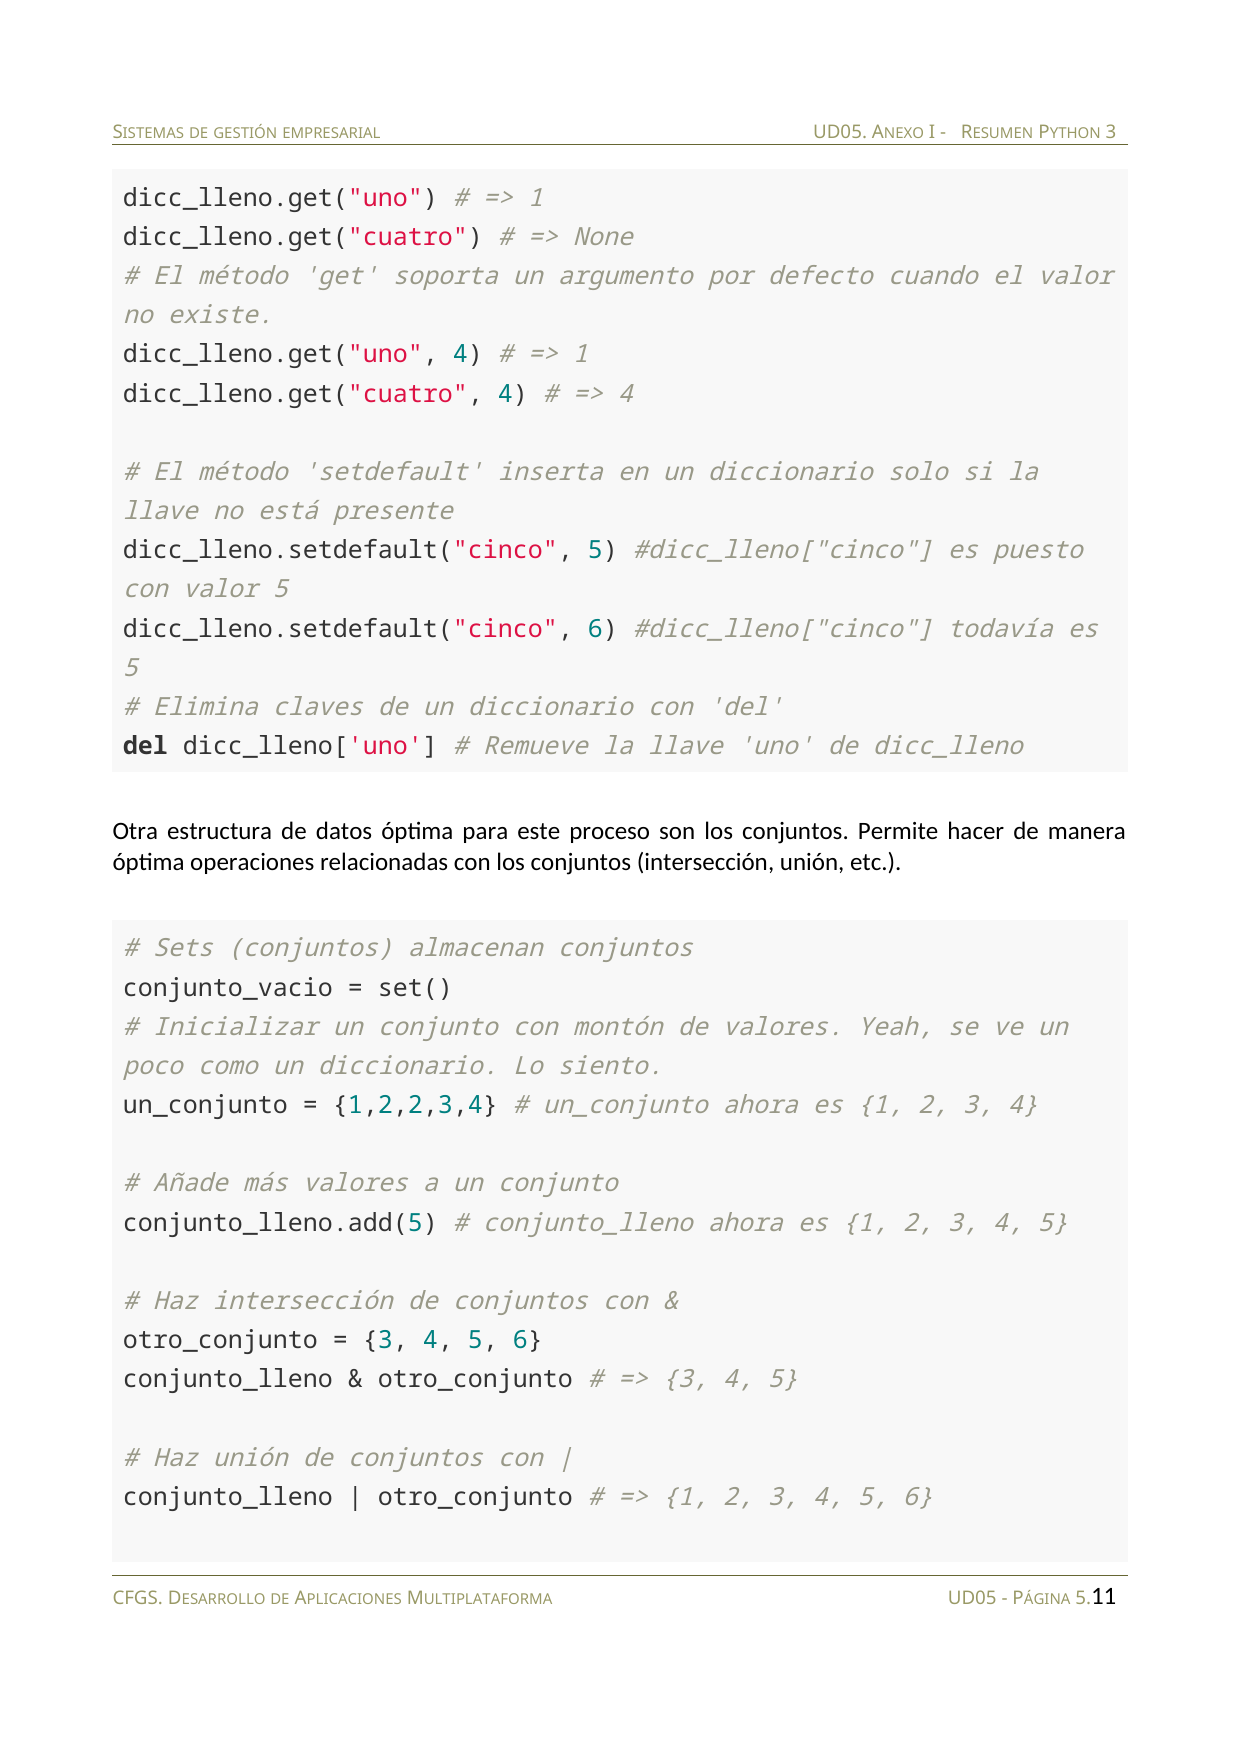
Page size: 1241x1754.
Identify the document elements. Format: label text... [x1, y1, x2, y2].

table_header dicc_lleno.get("uno") # => 1 dicc_lleno.get("cuatro") # => None # El método 'get' soporta un argumento por defecto cuando el valor no existe. dicc_lleno.get("uno", 4) # => 1 dicc_lleno.get("cuatro", 4) # => 4 # El método 'setdefault' inserta en un diccionario solo si la llave no está presente dicc_lleno.setdefault("cinco", 5) #dicc_lleno["cinco"] es puesto con valor 5 dicc_lleno.setdefault("cinco", 6) #dicc_lleno["cinco"] todavía es 5 # Elimina claves de un diccionario con 'del' del dicc_lleno['uno'] # Remueve la llave 'uno' de dicc_lleno [112, 169, 1128, 772]
text Otra estructura de datos óptima para este proceso son los conjuntos. Permite hacer de manera óptima operaciones relacionadas con los conjuntos (intersección, unión, etc.). [112, 815, 1128, 876]
table_header # Sets (conjuntos) almacenan conjuntos conjunto_vacio = set() # Inicializar un conjunto con montón de valores. Yeah, se ve un poco como un diccionario. Lo siento. un_conjunto = {1,2,2,3,4} # un_conjunto ahora es {1, 2, 3, 4} # Añade más valores a un conjunto conjunto_lleno.add(5) # conjunto_lleno ahora es {1, 2, 3, 4, 5} # Haz intersección de conjuntos con & otro_conjunto = {3, 4, 5, 6} conjunto_lleno & otro_conjunto # => {3, 4, 5} # Haz unión de conjuntos con | conjunto_lleno | otro_conjunto # => {1, 2, 3, 4, 5, 6} [112, 920, 1128, 1562]
